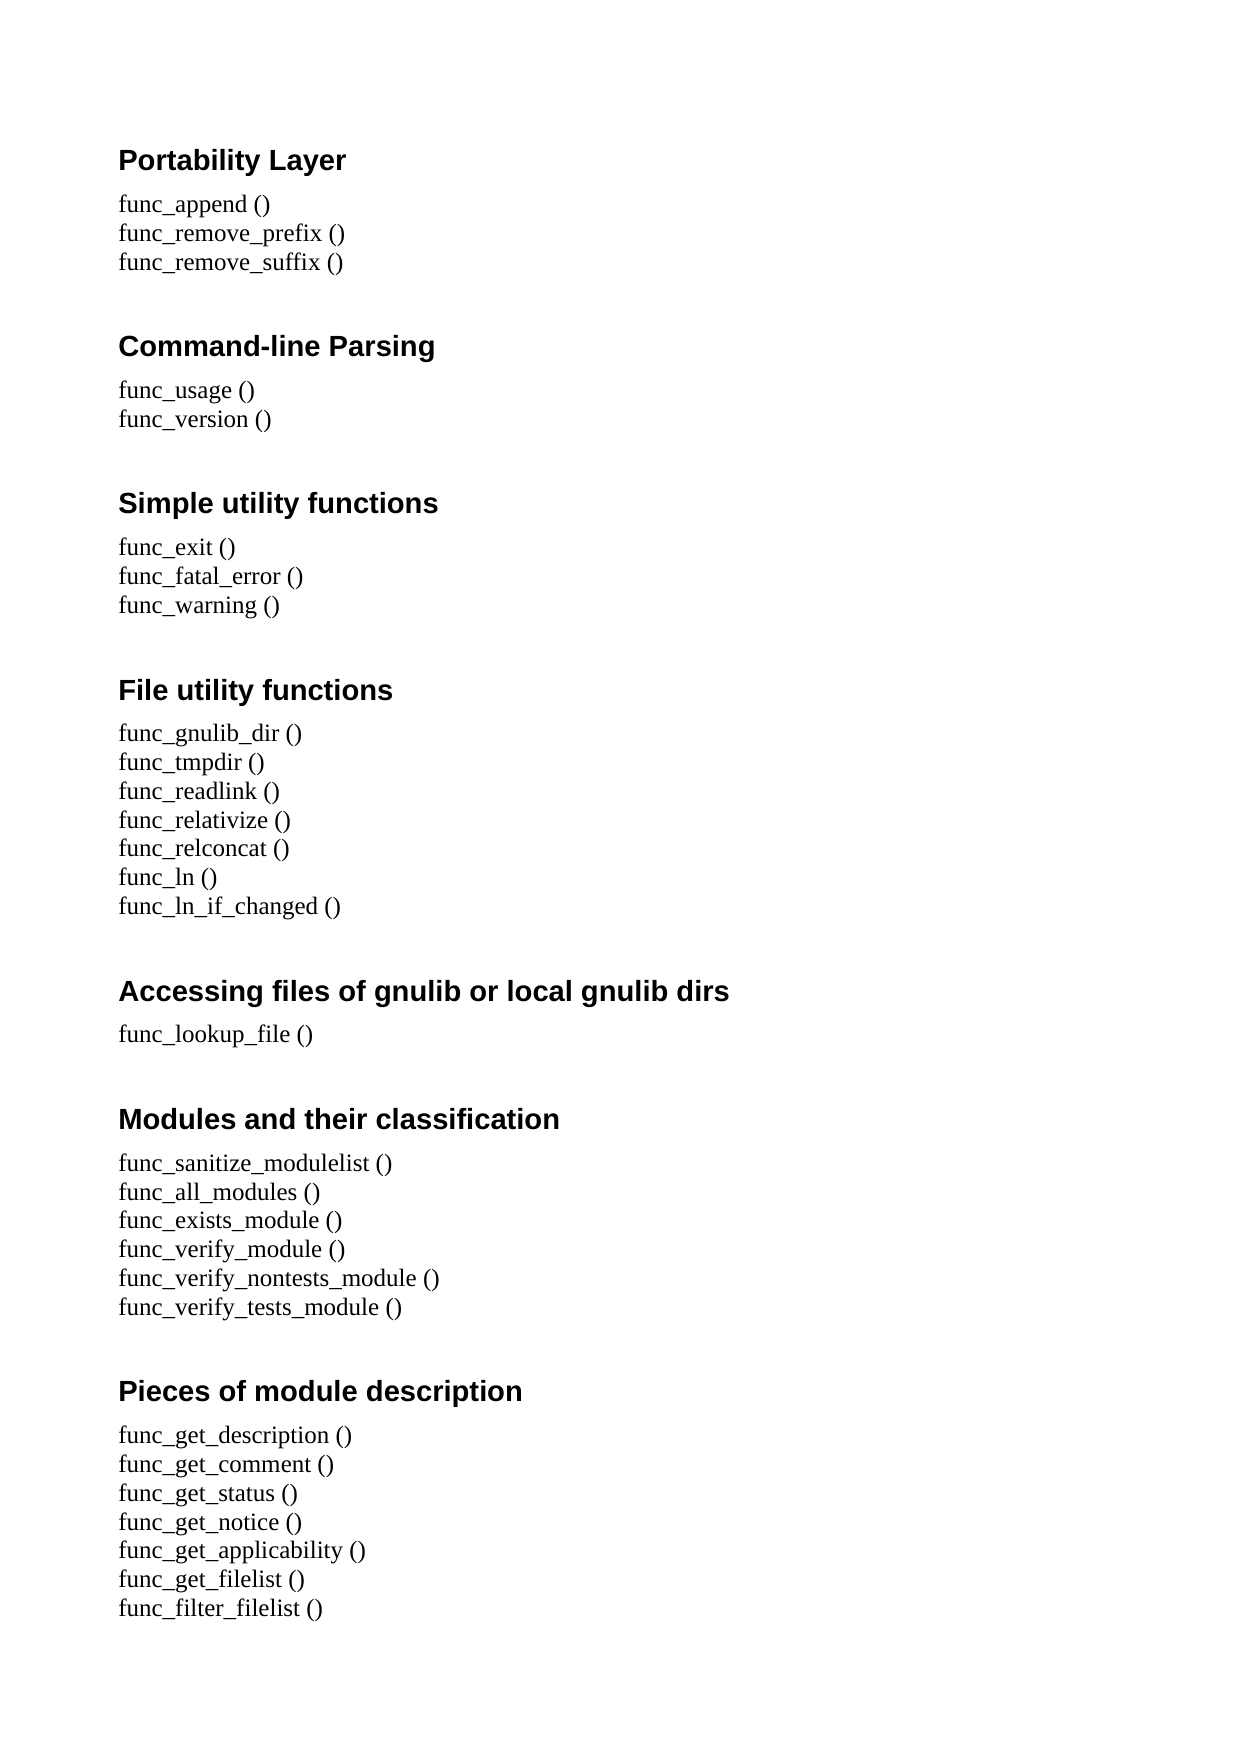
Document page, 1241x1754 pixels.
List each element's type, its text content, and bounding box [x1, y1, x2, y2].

subtitle File utility functions [118, 672, 1122, 706]
text func_readlink () [118, 776, 1122, 805]
subtitle Modules and their classification [118, 1102, 1122, 1136]
text func_exists_module () [118, 1206, 1122, 1234]
subtitle Simple utility functions [118, 486, 1122, 520]
text func_get_comment () [118, 1449, 1122, 1478]
text func_get_notice () [118, 1507, 1122, 1535]
text func_verify_tests_module () [118, 1292, 1122, 1321]
text func_get_filelist () [118, 1564, 1122, 1593]
text func_version () [118, 404, 1122, 433]
text func_get_applicability () [118, 1535, 1122, 1564]
text func_sanitize_modulelist () [118, 1148, 1122, 1177]
text func_verify_module () [118, 1234, 1122, 1263]
text func_get_description () [118, 1420, 1122, 1449]
text func_append () [118, 189, 1122, 218]
text func_get_status () [118, 1478, 1122, 1507]
subtitle Accessing files of gnulib or local gnulib dirs [118, 973, 1122, 1007]
text func_usage () [118, 375, 1122, 404]
text func_remove_prefix () [118, 218, 1122, 247]
subtitle Portability Layer [118, 143, 1122, 177]
text func_lookup_file () [118, 1019, 1122, 1048]
text func_filter_filelist () [118, 1593, 1122, 1622]
text func_remove_suffix () [118, 247, 1122, 275]
text func_relativize () [118, 805, 1122, 833]
subtitle Pieces of module description [118, 1374, 1122, 1408]
text func_gnulib_dir () [118, 718, 1122, 747]
text func_ln () [118, 862, 1122, 891]
text func_warning () [118, 590, 1122, 619]
text func_exit () [118, 532, 1122, 561]
subtitle Command-line Parsing [118, 329, 1122, 363]
text func_ln_if_changed () [118, 891, 1122, 920]
text func_tmpdir () [118, 747, 1122, 776]
text func_all_modules () [118, 1177, 1122, 1206]
text func_fatal_error () [118, 561, 1122, 590]
text func_verify_nontests_module () [118, 1263, 1122, 1292]
text func_relconcat () [118, 833, 1122, 862]
